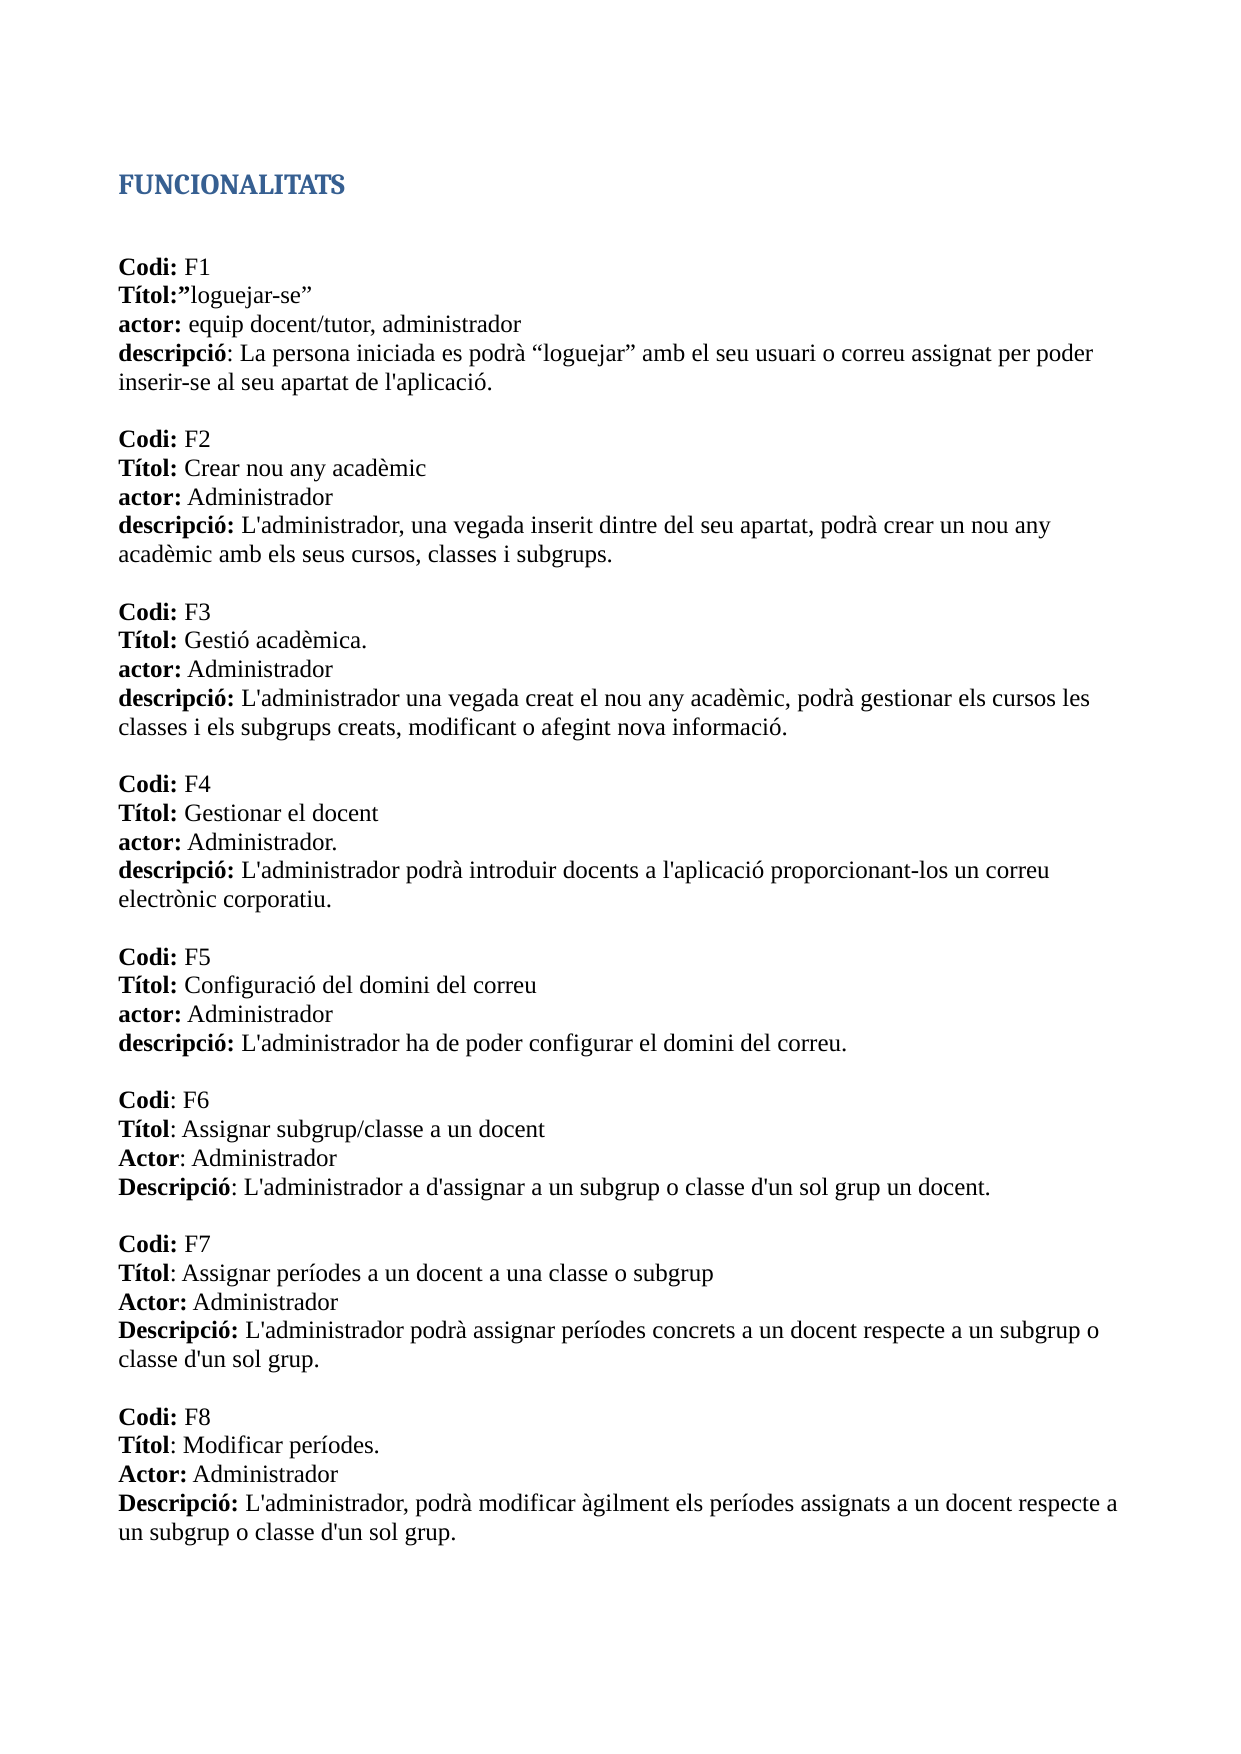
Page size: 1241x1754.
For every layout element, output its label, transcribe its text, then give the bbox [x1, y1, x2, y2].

text Codi: F7 [118, 1229, 1122, 1258]
text actor: Administrador [118, 999, 1122, 1028]
text Codi: F6 [118, 1085, 1122, 1114]
text descripció: L'administrador ha de poder configurar el domini del correu. [118, 1028, 1122, 1057]
text Codi: F1 [118, 252, 1122, 280]
text Títol: Modificar períodes. [118, 1430, 1122, 1459]
text Títol: Crear nou any acadèmic [118, 453, 1122, 482]
text Codi: F8 [118, 1402, 1122, 1430]
text actor: Administrador [118, 654, 1122, 683]
text Títol: Gestionar el docent [118, 798, 1122, 827]
text Títol: Configuració del domini del correu [118, 970, 1122, 999]
text Codi: F4 [118, 769, 1122, 798]
text descripció: L'administrador podrà introduir docents a l'aplicació proporcionant-los un correu electrònic corporatiu. [118, 855, 1122, 913]
text Codi: F5 [118, 942, 1122, 970]
text actor: Administrador [118, 482, 1122, 510]
text Títol:”loguejar-se” [118, 280, 1122, 309]
text Títol: Assignar subgrup/classe a un docent [118, 1114, 1122, 1143]
text actor: equip docent/tutor, administrador [118, 309, 1122, 338]
text Descripció: L'administrador a d'assignar a un subgrup o classe d'un sol grup un docent. [118, 1172, 1122, 1200]
text descripció: L'administrador una vegada creat el nou any acadèmic, podrà gestionar els cursos les classes i els subgrups creats, modificant o afegint nova informació. [118, 683, 1122, 740]
text Descripció: L'administrador, podrà modificar àgilment els períodes assignats a un docent respecte a un subgrup o classe d'un sol grup. [118, 1488, 1122, 1545]
text descripció: La persona iniciada es podrà “loguejar” amb el seu usuari o correu assignat per poder inserir-se al seu apartat de l'aplicació. [118, 338, 1122, 395]
text Títol: Gestió acadèmica. [118, 625, 1122, 654]
text descripció: L'administrador, una vegada inserit dintre del seu apartat, podrà crear un nou any acadèmic amb els seus cursos, classes i subgrups. [118, 510, 1122, 568]
text Codi: F2 [118, 424, 1122, 453]
text Actor: Administrador [118, 1287, 1122, 1315]
text Codi: F3 [118, 597, 1122, 625]
text Actor: Administrador [118, 1459, 1122, 1488]
text actor: Administrador. [118, 827, 1122, 855]
text Descripció: L'administrador podrà assignar períodes concrets a un docent respecte a un subgrup o classe d'un sol grup. [118, 1315, 1122, 1373]
subtitle FUNCIONALITATS [118, 168, 1122, 202]
text Títol: Assignar períodes a un docent a una classe o subgrup [118, 1258, 1122, 1287]
text Actor: Administrador [118, 1143, 1122, 1172]
